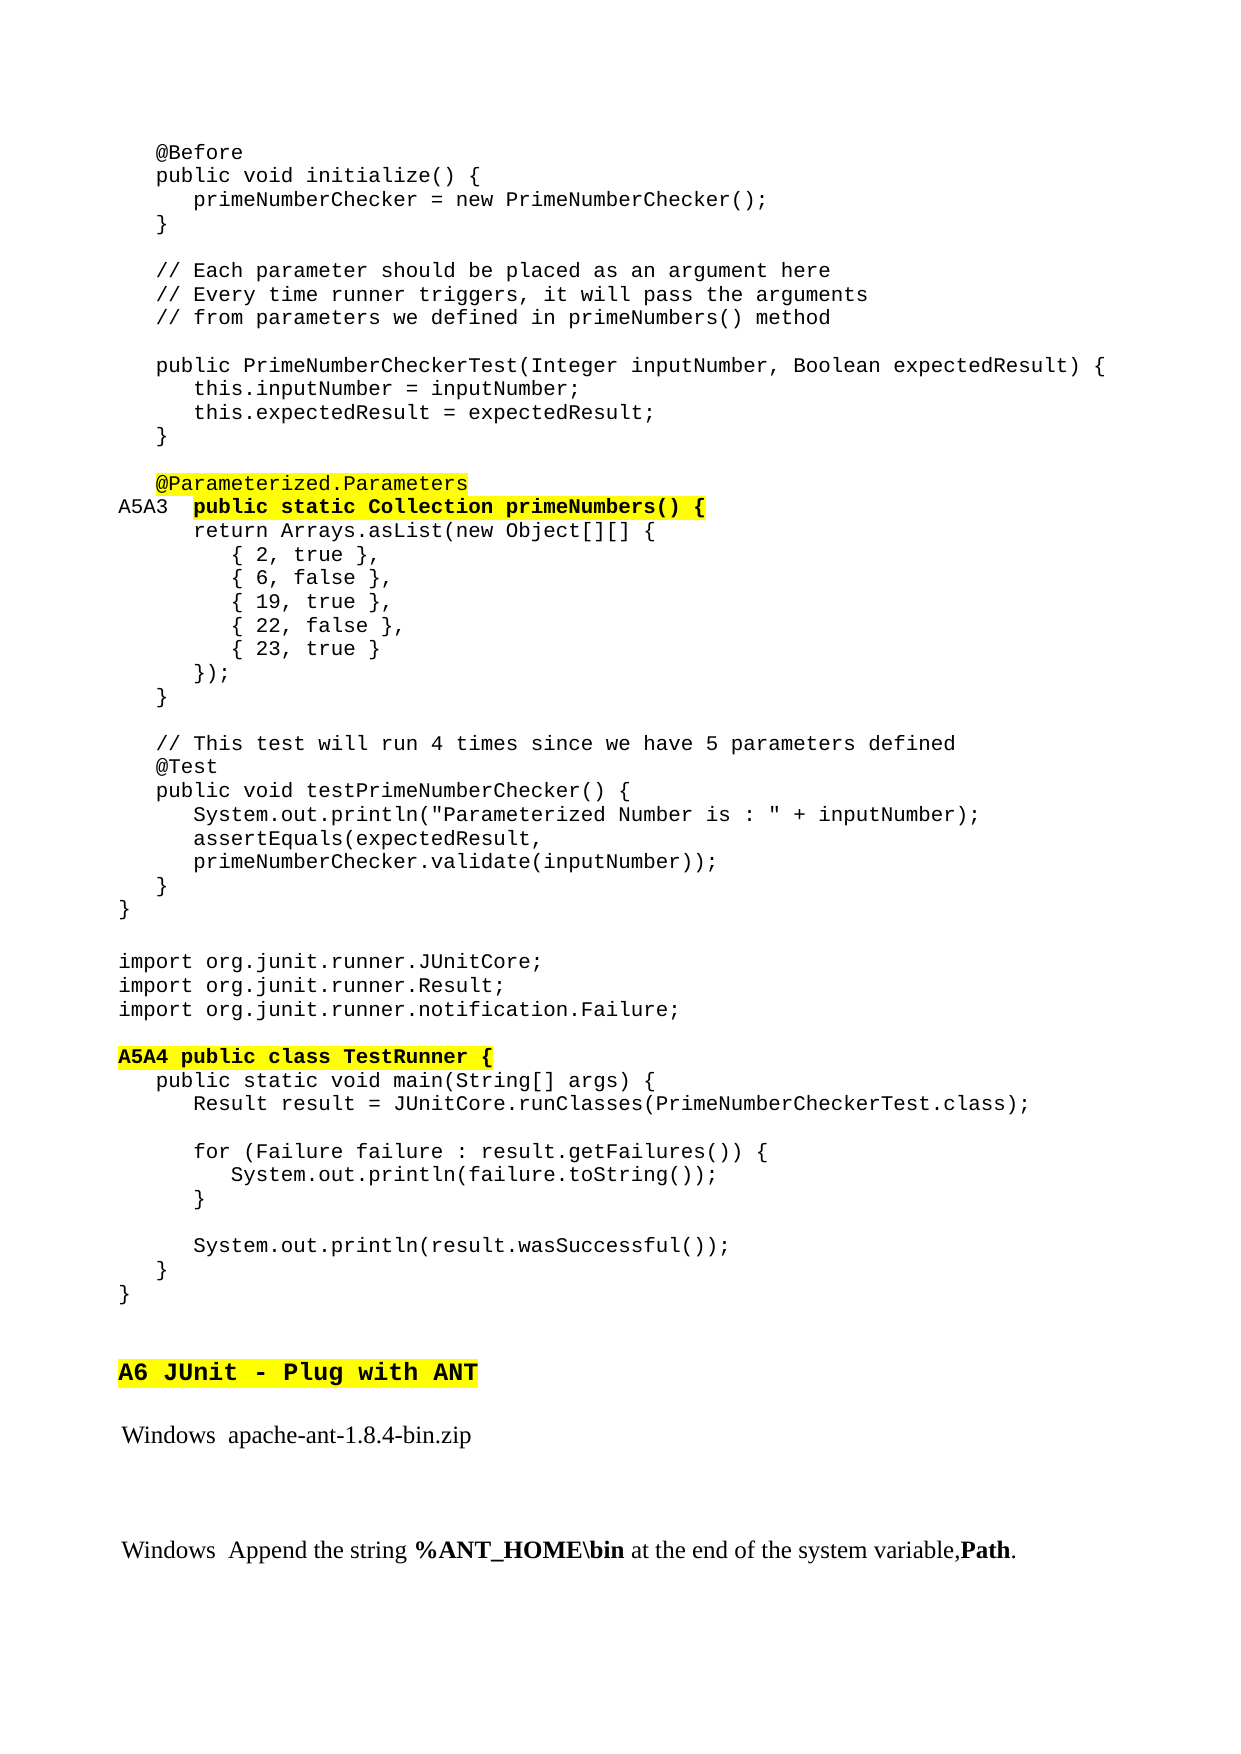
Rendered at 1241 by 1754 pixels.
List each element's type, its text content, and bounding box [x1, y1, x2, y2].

text this.inputNumber = inputNumber; [118, 378, 1122, 402]
text import org.junit.runner.notification.Failure; [118, 999, 1122, 1022]
text System.out.println(failure.toString()); [118, 1164, 1122, 1188]
text this.expectedResult = expectedResult; [118, 402, 1122, 426]
text { 6, false }, [118, 567, 1122, 591]
table_header Windows [118, 1417, 225, 1452]
text }); [118, 662, 1122, 686]
text { 23, true } [118, 638, 1122, 662]
text System.out.println(result.wasSuccessful()); [118, 1235, 1122, 1259]
text } [118, 426, 1122, 449]
text } [118, 875, 1122, 898]
text } [118, 898, 1122, 922]
text return Arrays.asList(new Object[][] { [118, 520, 1122, 544]
text } [118, 1259, 1122, 1283]
text // Each parameter should be placed as an argument here [118, 260, 1122, 284]
text } [118, 686, 1122, 709]
table_header apache-ant-1.8.4-bin.zip [225, 1417, 508, 1452]
text A5A4 public class TestRunner { [118, 1046, 1122, 1070]
text public PrimeNumberCheckerTest(Integer inputNumber, Boolean expectedResult) { [118, 354, 1122, 378]
text } [118, 213, 1122, 236]
text } [118, 1283, 1122, 1306]
text A5A3 public static Collection primeNumbers() { [118, 496, 1122, 520]
text public static void main(String[] args) { [118, 1070, 1122, 1093]
text { 19, true }, [118, 591, 1122, 615]
text for (Failure failure : result.getFailures()) { [118, 1141, 1122, 1164]
text primeNumberChecker = new PrimeNumberChecker(); [118, 189, 1122, 213]
text A6 JUnit - Plug with ANT [118, 1359, 1122, 1388]
text @Parameterized.Parameters [118, 473, 1122, 496]
text Result result = JUnitCore.runClasses(PrimeNumberCheckerTest.class); [118, 1093, 1122, 1117]
text { 2, true }, [118, 544, 1122, 567]
text import org.junit.runner.JUnitCore; [118, 952, 1122, 975]
table_header Windows [118, 1533, 225, 1567]
text public void testPrimeNumberChecker() { [118, 780, 1122, 804]
text assertEquals(expectedResult, [118, 827, 1122, 851]
text } [118, 1188, 1122, 1212]
table_header Append the string %ANT_HOME\bin at the end of the system variable,Path. [225, 1533, 1024, 1567]
text primeNumberChecker.validate(inputNumber)); [118, 851, 1122, 875]
text public void initialize() { [118, 165, 1122, 189]
text import org.junit.runner.Result; [118, 975, 1122, 999]
text { 22, false }, [118, 615, 1122, 638]
text @Before [118, 142, 1122, 165]
text // Every time runner triggers, it will pass the arguments [118, 284, 1122, 307]
text // This test will run 4 times since we have 5 parameters defined [118, 733, 1122, 757]
text @Test [118, 757, 1122, 780]
text // from parameters we defined in primeNumbers() method [118, 307, 1122, 331]
text System.out.println("Parameterized Number is : " + inputNumber); [118, 804, 1122, 827]
